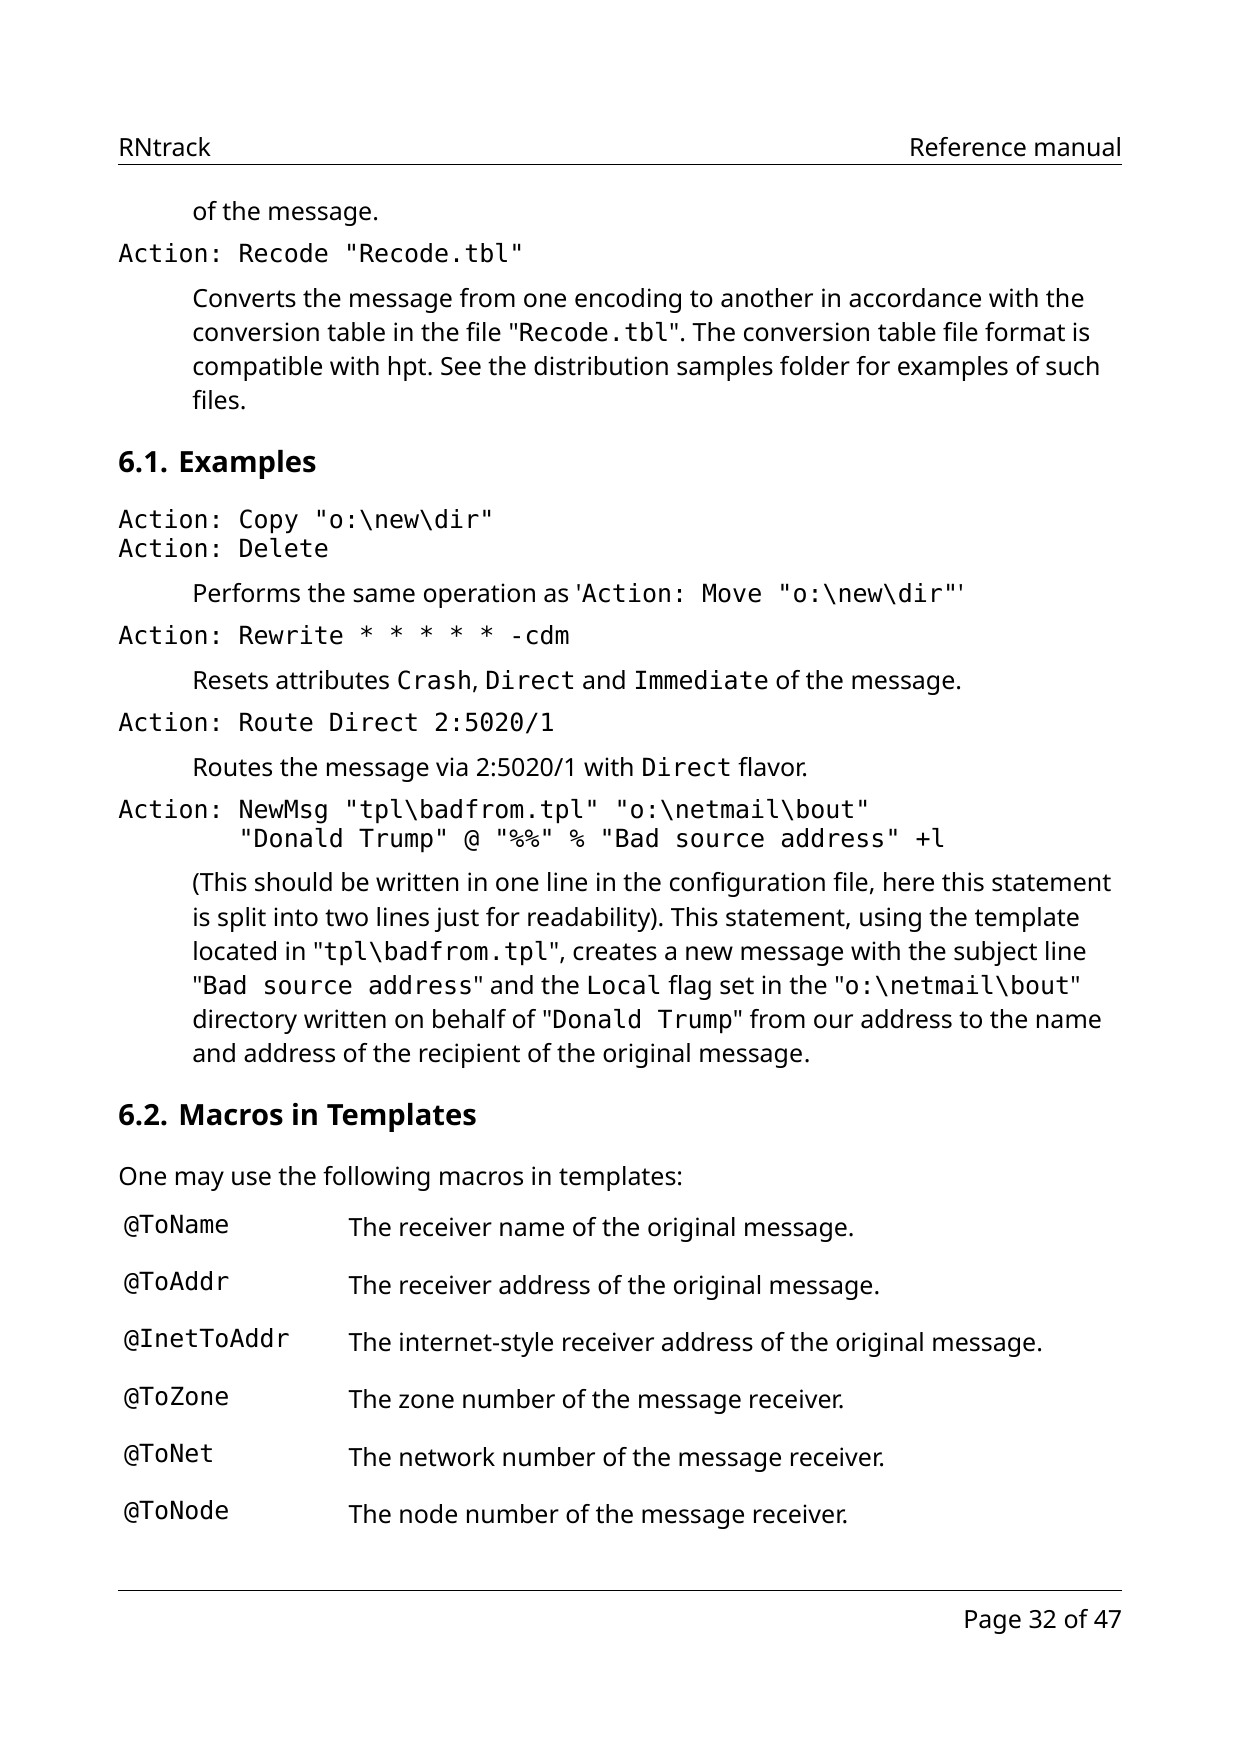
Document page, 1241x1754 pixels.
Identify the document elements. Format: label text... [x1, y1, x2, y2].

text of the message. [192, 193, 1122, 228]
table_cell @ToNode [118, 1479, 343, 1536]
table_cell @ToNet [118, 1422, 343, 1479]
table_header The receiver name of the original message. [343, 1193, 1122, 1250]
table_cell The node number of the message receiver. [343, 1479, 1122, 1536]
text Performs the same operation as 'Action: Move "o:\new\dir"' [192, 576, 1122, 610]
text Action: Copy "o:\new\dir" Action: Delete [118, 506, 1122, 564]
text Converts the message from one encoding to another in accordance with the conversion table in the file "Recode.tbl". The conversion table file format is compatible with hpt. See the distribution samples folder for examples of such files. [192, 280, 1122, 417]
text Action: NewMsg "tpl\badfrom.tpl" "o:\netmail\bout" "Donald Trump" @ "%%" % "Bad source address" +l [118, 795, 1122, 853]
text Action: Route Direct 2:5020/1 [118, 708, 1122, 737]
text (This should be written in one line in the configuration file, here this statement is split into two lines just for readability). This statement, using the template located in "tpl\badfrom.tpl", creates a new message with the subject line "Bad source address" and the Local flag set in the "o:\netmail\bout" directory written on behalf of "Donald Trump" from our address to the name and address of the recipient of the original message. [192, 865, 1122, 1069]
table_header @ToName [118, 1193, 343, 1250]
table_cell The zone number of the message receiver. [343, 1364, 1122, 1422]
subtitle Examples [118, 442, 1122, 481]
text Routes the message via 2:5020/1 with Direct flavor. [192, 749, 1122, 783]
table_cell The network number of the message receiver. [343, 1422, 1122, 1479]
text Resets attributes Crash, Direct and Immediate of the message. [192, 662, 1122, 696]
text Action: Rewrite * * * * * -cdm [118, 621, 1122, 651]
table_cell The receiver address of the original message. [343, 1250, 1122, 1307]
text One may use the following macros in templates: [118, 1158, 1122, 1192]
table_cell @InetToAddr [118, 1307, 343, 1364]
subtitle Macros in Templates [118, 1094, 1122, 1134]
table_cell @ToAddr [118, 1250, 343, 1307]
table_cell @ToZone [118, 1364, 343, 1422]
text Action: Recode "Recode.tbl" [118, 239, 1122, 268]
table_cell The internet-style receiver address of the original message. [343, 1307, 1122, 1364]
